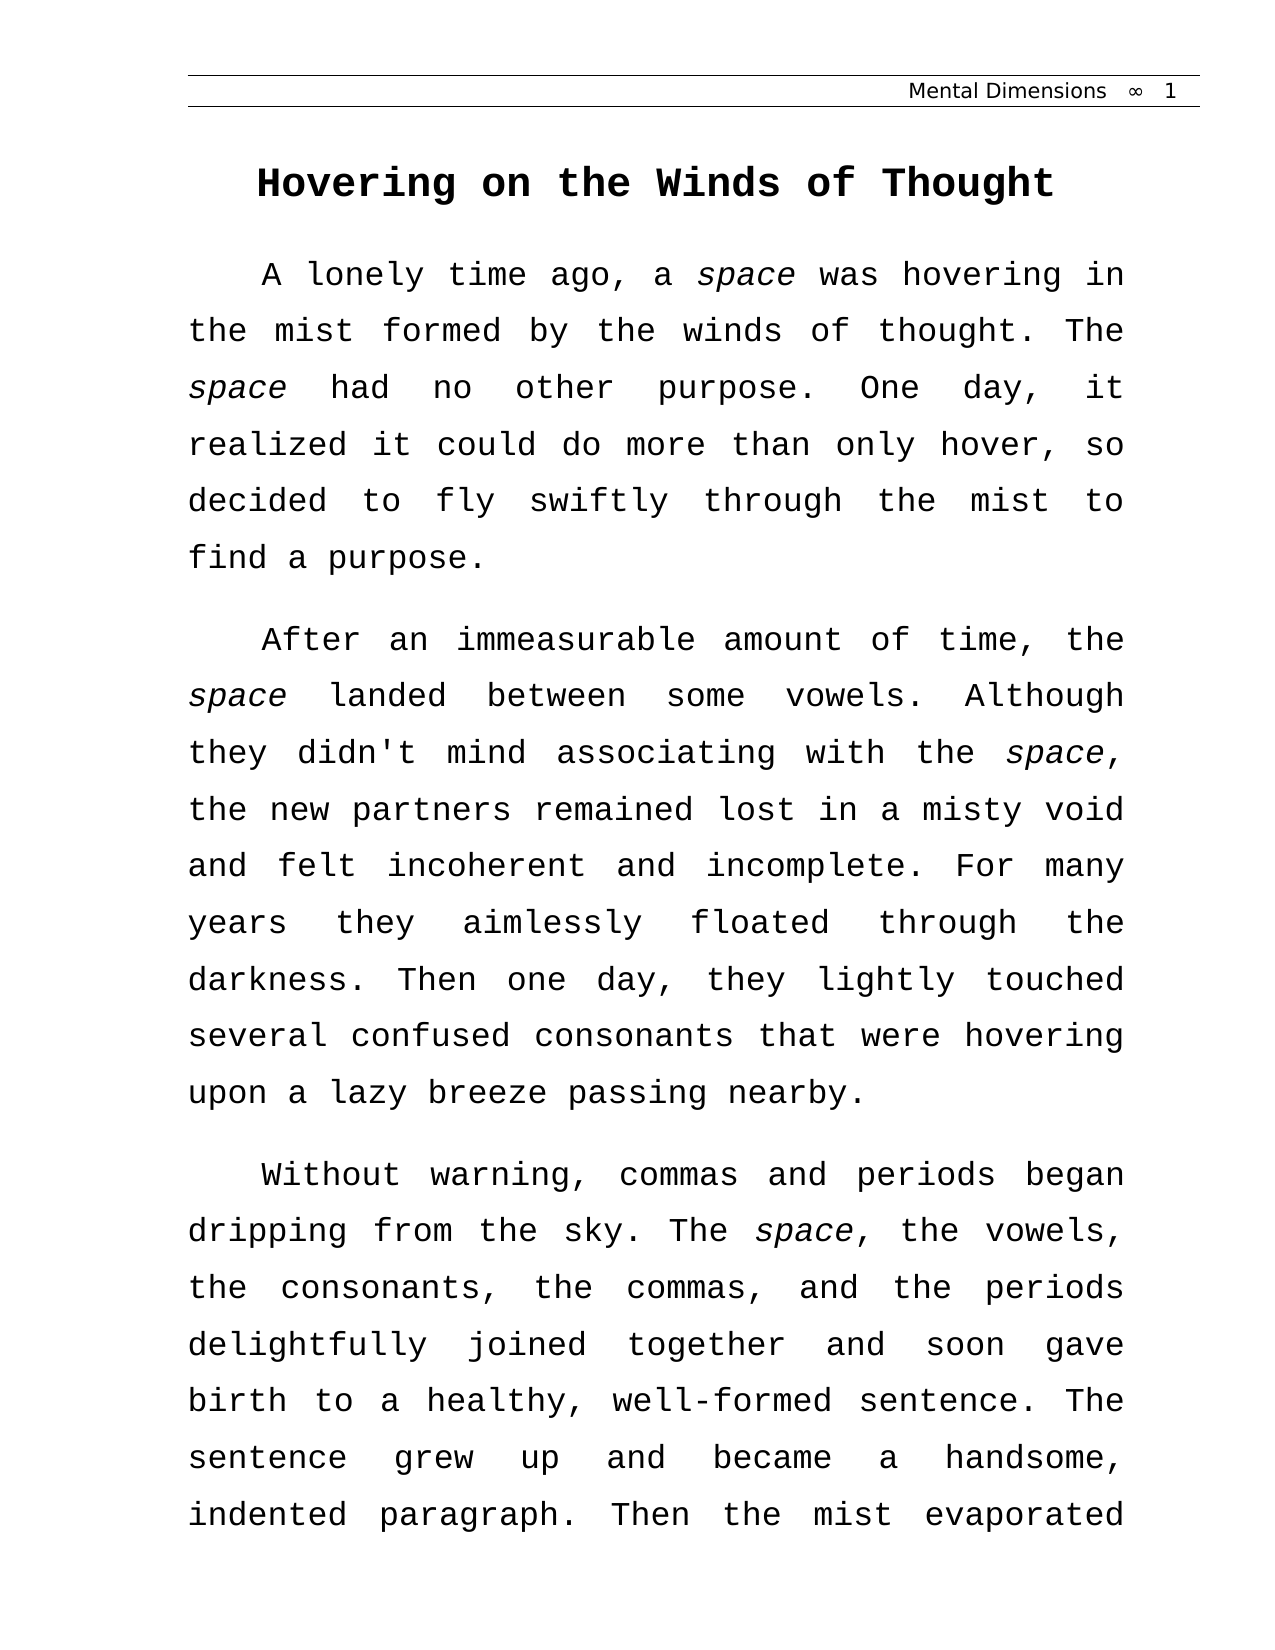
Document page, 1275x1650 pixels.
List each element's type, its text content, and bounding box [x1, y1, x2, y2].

text Without warning, commas and periods began dripping from the sky. The space, the vowels, the consonants, the commas, and the periods delightfully joined together and soon gave birth to a healthy, well-formed sentence. The sentence grew up and became a handsome, indented paragraph. Then the mist evaporated [187, 1157, 1125, 1535]
text A lonely time ago, a space was hovering in the mist formed by the winds of thought. The space had no other purpose. One day, it realized it could do more than only hover, so decided to fly swiftly through the mist to find a purpose. [187, 257, 1125, 578]
text Hovering on the Winds of Thought [187, 162, 1125, 209]
text After an immeasurable amount of time, the space landed between some vowels. Although they didn't mind associating with the space, the new partners remained lost in a misty void and felt incoherent and incomplete. For many years they aimlessly floated through the darkness. Then one day, they lightly touched several confused consonants that were hovering upon a lazy breeze passing nearby. [187, 622, 1125, 1113]
